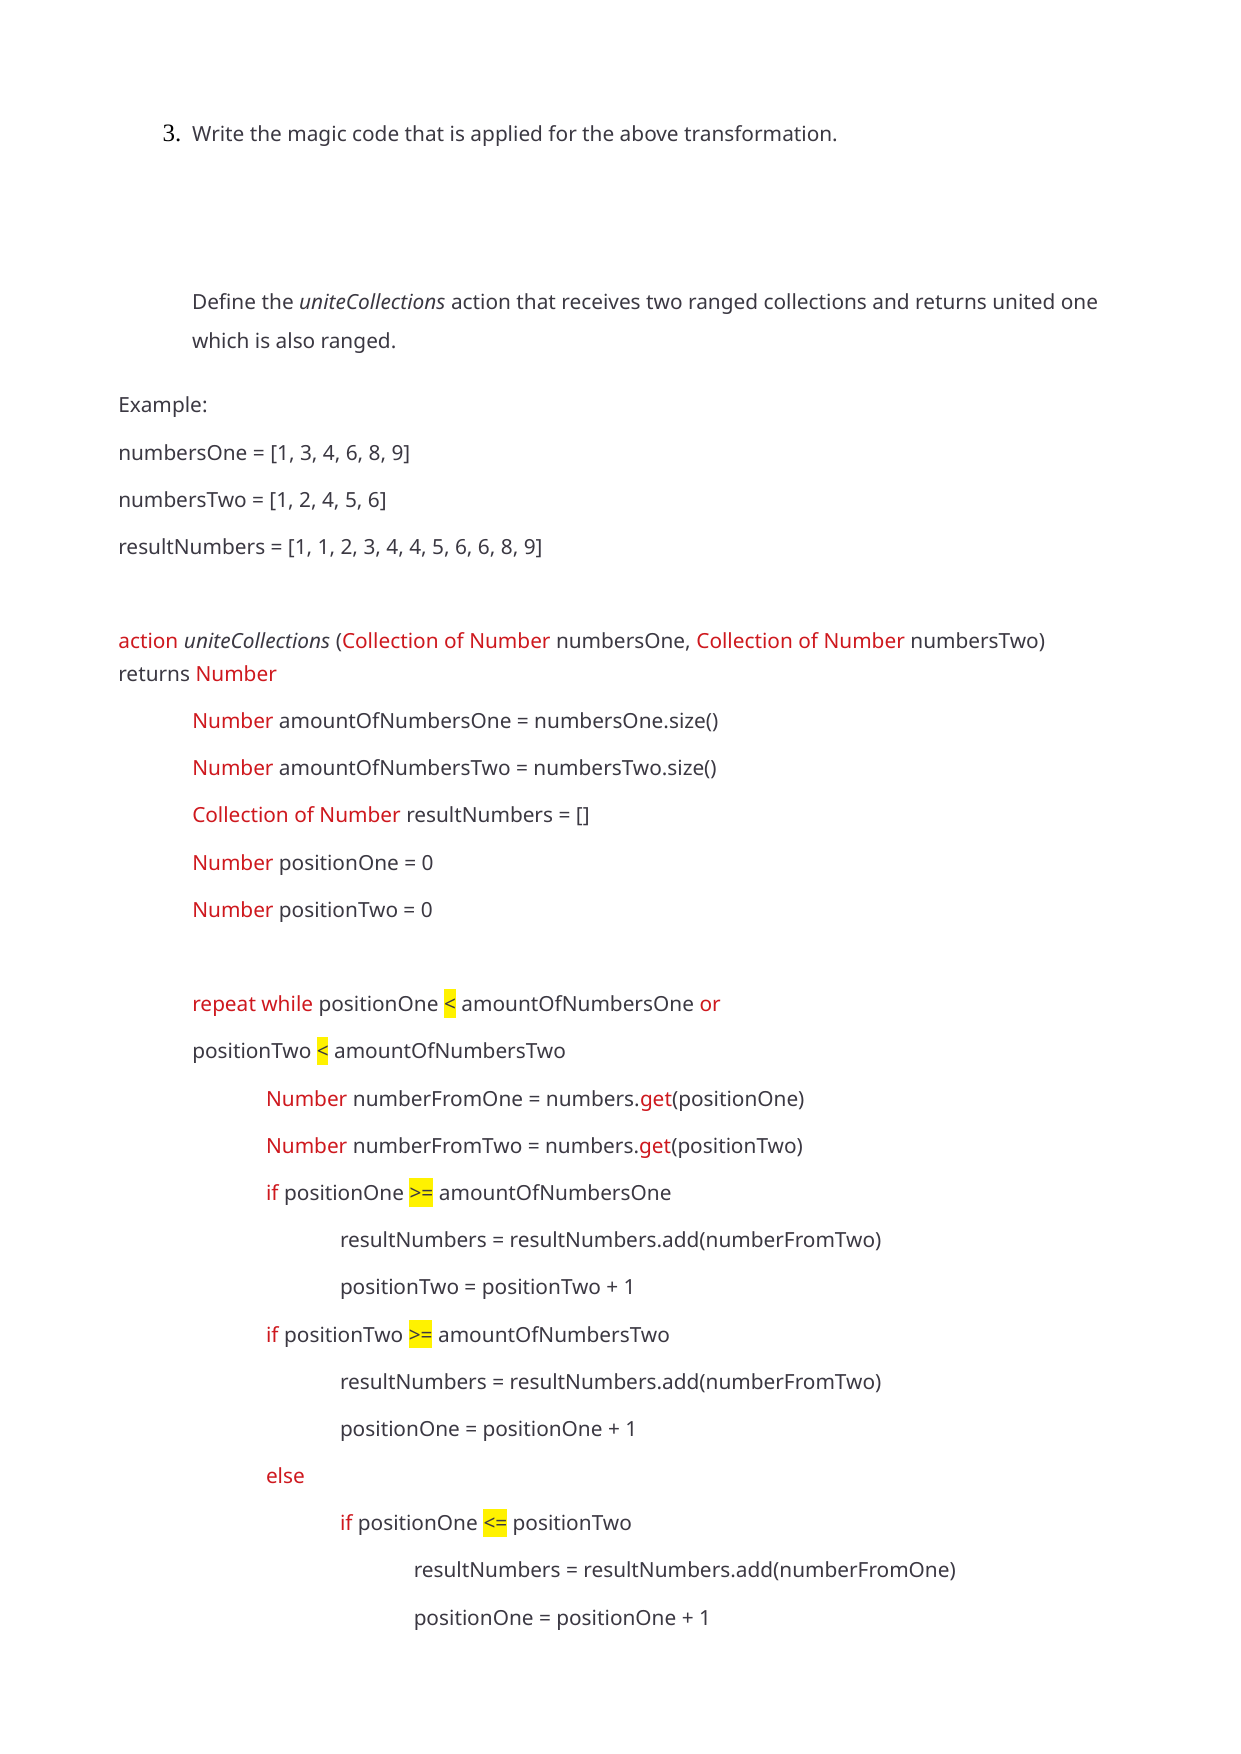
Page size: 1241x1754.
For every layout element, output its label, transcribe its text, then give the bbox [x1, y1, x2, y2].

text Number positionOne = 0 [118, 848, 1122, 876]
text repeat while positionOne < amountOfNumbersOne or [118, 989, 1122, 1018]
text resultNumbers = resultNumbers.add(numberFromTwo) [118, 1367, 1122, 1395]
text Number positionTwo = 0 [118, 895, 1169, 923]
text positionOne = positionOne + 1 [118, 1603, 1122, 1631]
text positionTwo = positionTwo + 1 [118, 1272, 1122, 1301]
text Number amountOfNumbersTwo = numbersTwo.size() [118, 753, 1122, 782]
text numbersTwo = [1, 2, 4, 5, 6] [118, 485, 1122, 513]
text Number numberFromOne = numbers.get(positionOne) [118, 1084, 1122, 1112]
text numbersOne = [1, 3, 4, 6, 8, 9] [118, 438, 1122, 466]
text resultNumbers = [1, 1, 2, 3, 4, 4, 5, 6, 6, 8, 9] [118, 532, 1122, 561]
text Example: [118, 391, 1122, 419]
text resultNumbers = resultNumbers.add(numberFromTwo) [118, 1225, 1122, 1254]
list Define the uniteCollections action that receives two ranged collections and returns united one which is also ranged. [162, 287, 1122, 355]
text Number numberFromTwo = numbers.get(positionTwo) [118, 1131, 1122, 1159]
text resultNumbers = resultNumbers.add(numberFromOne) [118, 1556, 1122, 1584]
text Collection of Number resultNumbers = [] [118, 801, 1122, 829]
text action uniteCollections (Collection of Number numbersOne, Collection of Number numbersTwo) returns Number [118, 626, 1122, 687]
text positionOne = positionOne + 1 [118, 1414, 1122, 1442]
text positionTwo < amountOfNumbersTwo [118, 1037, 1122, 1065]
text if positionOne <= positionTwo [118, 1508, 1122, 1537]
text if positionOne >= amountOfNumbersOne [118, 1178, 1122, 1207]
text Number amountOfNumbersOne = numbersOne.size() [118, 706, 1122, 735]
list Write the magic code that is applied for the above transformation. [162, 118, 1122, 187]
text else [118, 1461, 1122, 1490]
text if positionTwo >= amountOfNumbersTwo [118, 1320, 1122, 1348]
